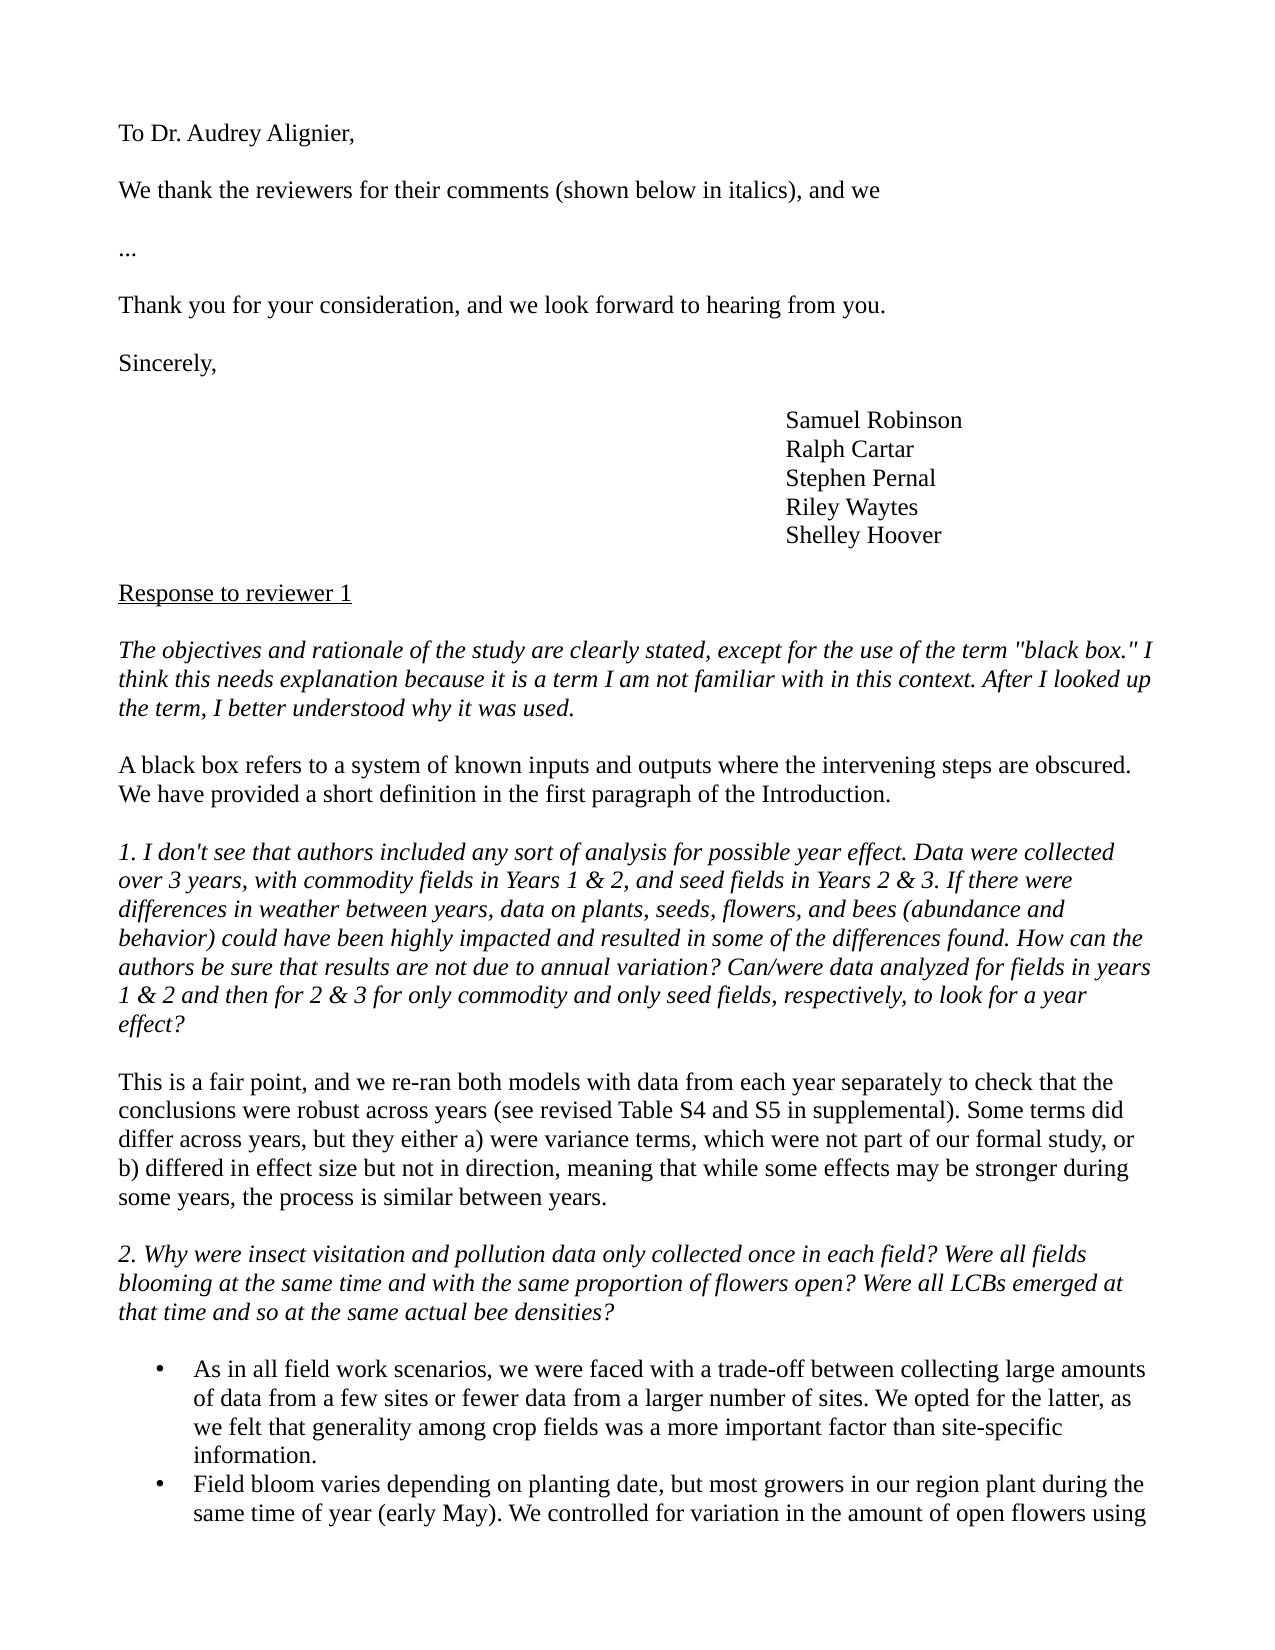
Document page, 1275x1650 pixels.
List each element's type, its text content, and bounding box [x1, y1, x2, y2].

list Field bloom varies depending on planting date, but most growers in our region plant during the same time of year (early May). We controlled for variation in the amount of open flowers using [156, 1469, 1157, 1527]
text Samuel Robinson [118, 406, 1157, 434]
text Stephen Pernal [118, 463, 1157, 492]
text Sincerely, [118, 348, 1157, 377]
text Response to reviewer 1 [118, 578, 1157, 607]
text The objectives and rationale of the study are clearly stated, except for the use of the term "black box." I think this needs explanation because it is a term I am not familiar with in this context. After I looked up the term, I better understood why it was used. [118, 636, 1157, 722]
text To Dr. Audrey Alignier, [118, 118, 1157, 147]
list As in all field work scenarios, we were faced with a trade-off between collecting large amounts of data from a few sites or fewer data from a larger number of sites. We opted for the latter, as we felt that generality among crop fields was a more important factor than site-specific information. [156, 1354, 1157, 1469]
text A black box refers to a system of known inputs and outputs where the intervening steps are obscured. We have provided a short definition in the first paragraph of the Introduction. [118, 751, 1157, 808]
text Shelley Hoover [118, 521, 1157, 549]
text ... [118, 233, 1157, 262]
text This is a fair point, and we re-ran both models with data from each year separately to check that the conclusions were robust across years (see revised Table S4 and S5 in supplemental). Some terms did differ across years, but they either a) were variance terms, which were not part of our formal study, or b) differed in effect size but not in direction, meaning that while some effects may be stronger during some years, the process is similar between years. [118, 1067, 1157, 1211]
text 2. Why were insect visitation and pollution data only collected once in each field? Were all fields blooming at the same time and with the same proportion of flowers open? Were all LCBs emerged at that time and so at the same actual bee densities? [118, 1239, 1157, 1326]
text We thank the reviewers for their comments (shown below in italics), and we [118, 176, 1157, 204]
text 1. I don't see that authors included any sort of analysis for possible year effect. Data were collected over 3 years, with commodity fields in Years 1 & 2, and seed fields in Years 2 & 3. If there were differences in weather between years, data on plants, seeds, flowers, and bees (abundance and behavior) could have been highly impacted and resulted in some of the differences found. How can the authors be sure that results are not due to annual variation? Can/were data analyzed for fields in years 1 & 2 and then for 2 & 3 for only commodity and only seed fields, respectively, to look for a year effect? [118, 837, 1157, 1038]
text Riley Waytes [118, 492, 1157, 521]
text Thank you for your consideration, and we look forward to hearing from you. [118, 291, 1157, 319]
text Ralph Cartar [118, 434, 1157, 463]
